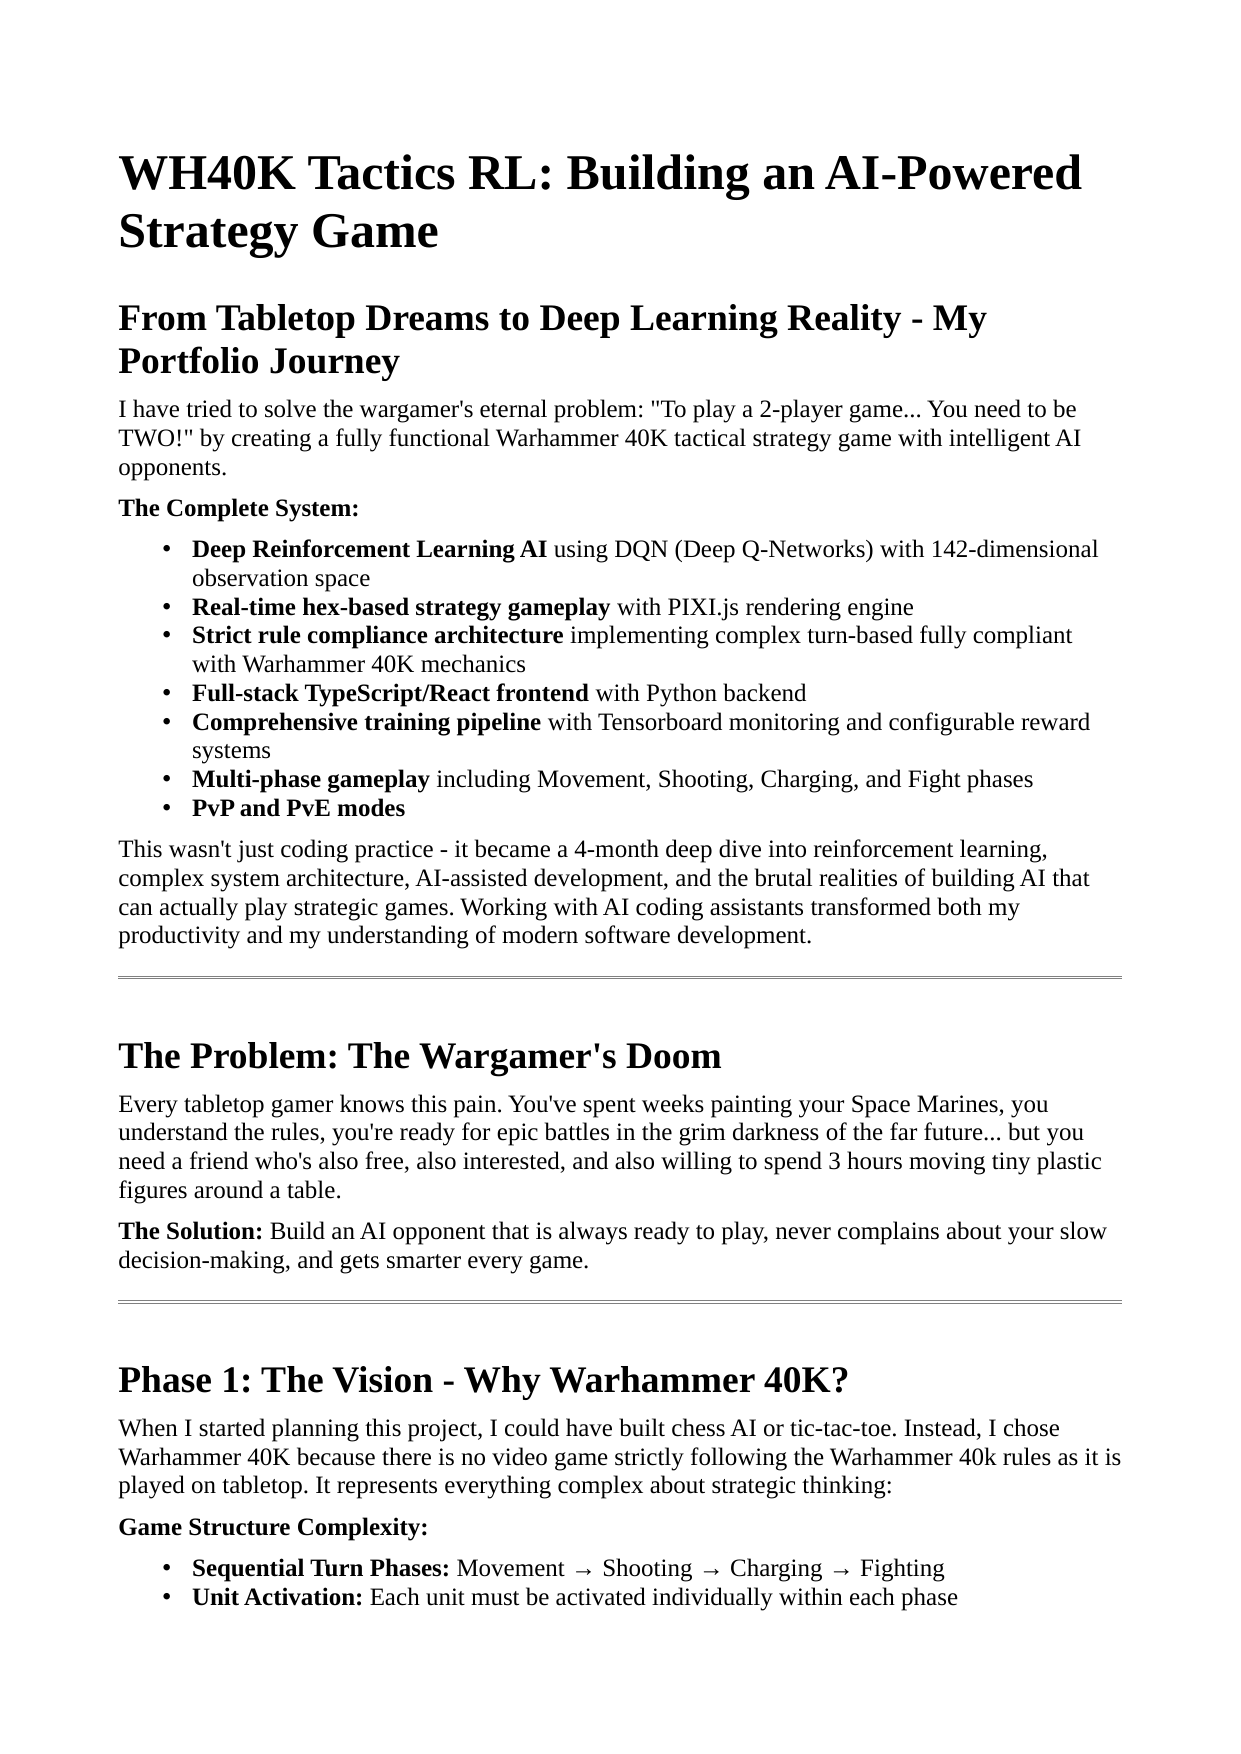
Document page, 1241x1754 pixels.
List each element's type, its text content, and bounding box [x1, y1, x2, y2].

subtitle From Tabletop Dreams to Deep Learning Reality - My Portfolio Journey [118, 296, 1122, 382]
list Sequential Turn Phases: Movement → Shooting → Charging → Fighting [162, 1553, 1122, 1582]
subtitle WH40K Tactics RL: Building an AI-Powered Strategy Game [118, 143, 1122, 258]
text Game Structure Complexity: [118, 1512, 1122, 1540]
text This wasn't just coding practice - it became a 4-month deep dive into reinforcement learning, complex system architecture, AI-assisted development, and the brutal realities of building AI that can actually play strategic games. Working with AI coding assistants transformed both my productivity and my understanding of modern software development. [118, 834, 1122, 949]
list Full-stack TypeScript/React frontend with Python backend [162, 678, 1122, 707]
list Multi-phase gameplay including Movement, Shooting, Charging, and Fight phases [162, 764, 1122, 793]
list Unit Activation: Each unit must be activated individually within each phase [162, 1582, 1122, 1610]
subtitle The Problem: The Wargamer's Doom [118, 1033, 1122, 1076]
text The Solution: Build an AI opponent that is always ready to play, never complains about your slow decision-making, and gets smarter every game. [118, 1216, 1122, 1274]
text Every tabletop gamer knows this pain. You've spent weeks painting your Space Marines, you understand the rules, you're ready for epic battles in the grim darkness of the far future... but you need a friend who's also free, also interested, and also willing to spend 3 hours moving tiny plastic figures around a table. [118, 1089, 1122, 1204]
text When I started planning this project, I could have built chess AI or tic-tac-toe. Instead, I chose Warhammer 40K because there is no video game strictly following the Warhammer 40k rules as it is played on tabletop. It represents everything complex about strategic thinking: [118, 1413, 1122, 1499]
list Strict rule compliance architecture implementing complex turn-based fully compliant with Warhammer 40K mechanics [162, 621, 1122, 678]
text The Complete System: [118, 493, 1122, 522]
list Comprehensive training pipeline with Tensorboard monitoring and configurable reward systems [162, 707, 1122, 764]
subtitle Phase 1: The Vision - Why Warhammer 40K? [118, 1357, 1122, 1400]
list Deep Reinforcement Learning AI using DQN (Deep Q-Networks) with 142-dimensional observation space [162, 534, 1122, 592]
list Real-time hex-based strategy gameplay with PIXI.js rendering engine [162, 592, 1122, 621]
list PvP and PvE modes [162, 793, 1122, 822]
text I have tried to solve the wargamer's eternal problem: "To play a 2-player game... You need to be TWO!" by creating a fully functional Warhammer 40K tactical strategy game with intelligent AI opponents. [118, 394, 1122, 481]
